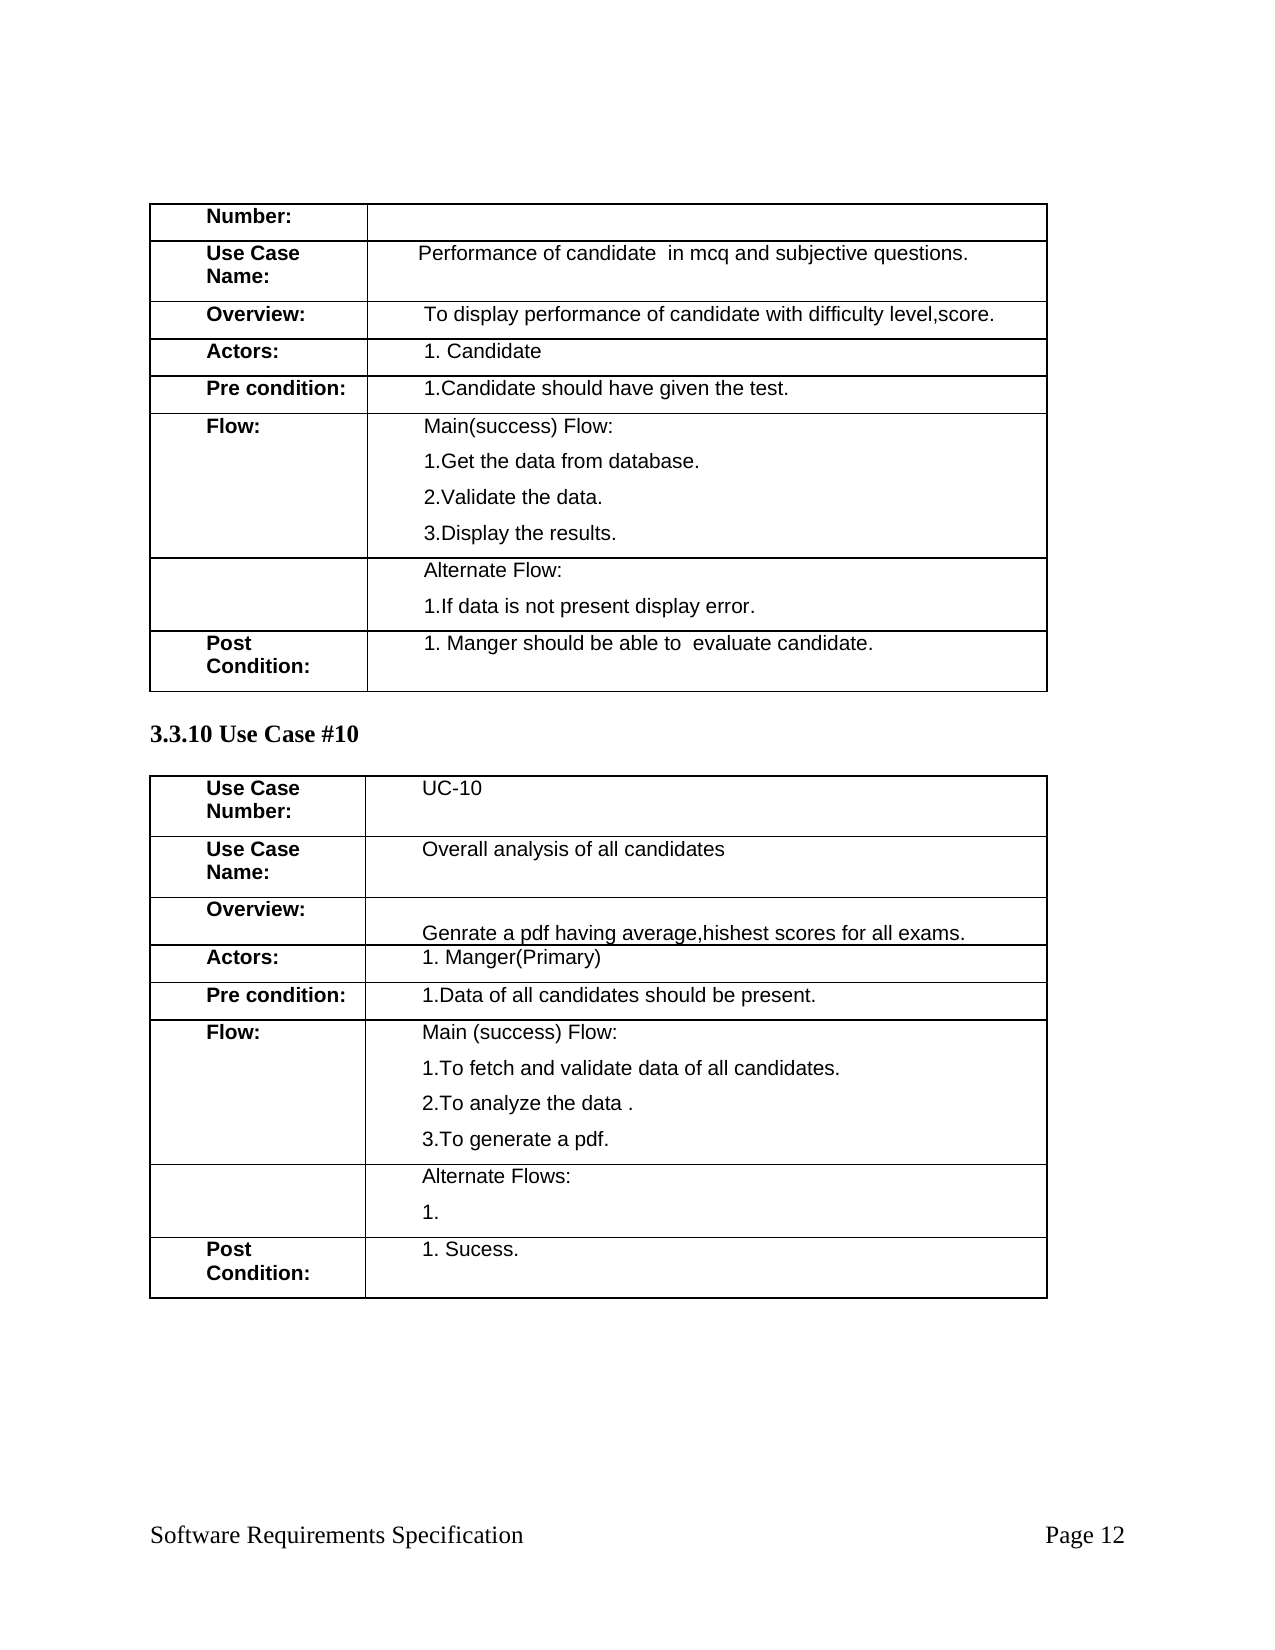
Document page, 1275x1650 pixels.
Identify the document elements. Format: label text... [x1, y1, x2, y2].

table_cell Overall analysis of all candidates [366, 837, 1046, 896]
table_cell Post Condition: [151, 1238, 365, 1297]
table_cell Genrate a pdf having average,hishest scores for all exams. [366, 898, 1046, 944]
table_cell Overview: [151, 302, 367, 338]
table_cell 1.Candidate should have given the test. [368, 377, 1046, 413]
table_cell [151, 1165, 365, 1236]
table_cell Use Case Name: [151, 242, 367, 301]
table_header Use Case Number: [151, 777, 365, 836]
table_cell Flow: [151, 414, 367, 557]
table_cell Pre condition: [151, 377, 367, 413]
table_header UC-10 [366, 777, 1046, 836]
table_cell Alternate Flows: 1. [366, 1165, 1046, 1236]
table_header [368, 205, 1046, 240]
table_cell Main (success) Flow: 1.To fetch and validate data of all candidates. 2.To analyze the data . 3.To generate a pdf. [366, 1021, 1046, 1163]
table_cell Actors: [151, 946, 365, 982]
text 3.3.10 Use Case #10 [150, 720, 1125, 748]
table_cell 1. Manger(Primary) [366, 946, 1046, 982]
table_cell 1. Manger should be able to evaluate candidate. [368, 632, 1046, 691]
table_header Number: [151, 205, 367, 240]
table_cell Performance of candidate in mcq and subjective questions. [368, 242, 1046, 301]
table_cell 1.Data of all candidates should be present. [366, 983, 1046, 1019]
table_cell Flow: [151, 1021, 365, 1163]
table_cell Pre condition: [151, 983, 365, 1019]
table_cell 1. Sucess. [366, 1238, 1046, 1297]
table_cell Post Condition: [151, 632, 367, 691]
table_cell Alternate Flow: 1.If data is not present display error. [368, 559, 1046, 630]
table_cell Main(success) Flow: 1.Get the data from database. 2.Validate the data. 3.Display the results. [368, 414, 1046, 557]
table_cell To display performance of candidate with difficulty level,score. [368, 302, 1046, 338]
table_cell 1. Candidate [368, 340, 1046, 375]
table_cell Use Case Name: [151, 837, 365, 896]
table_cell Overview: [151, 898, 365, 944]
table_cell Actors: [151, 340, 367, 375]
table_cell [151, 559, 367, 630]
